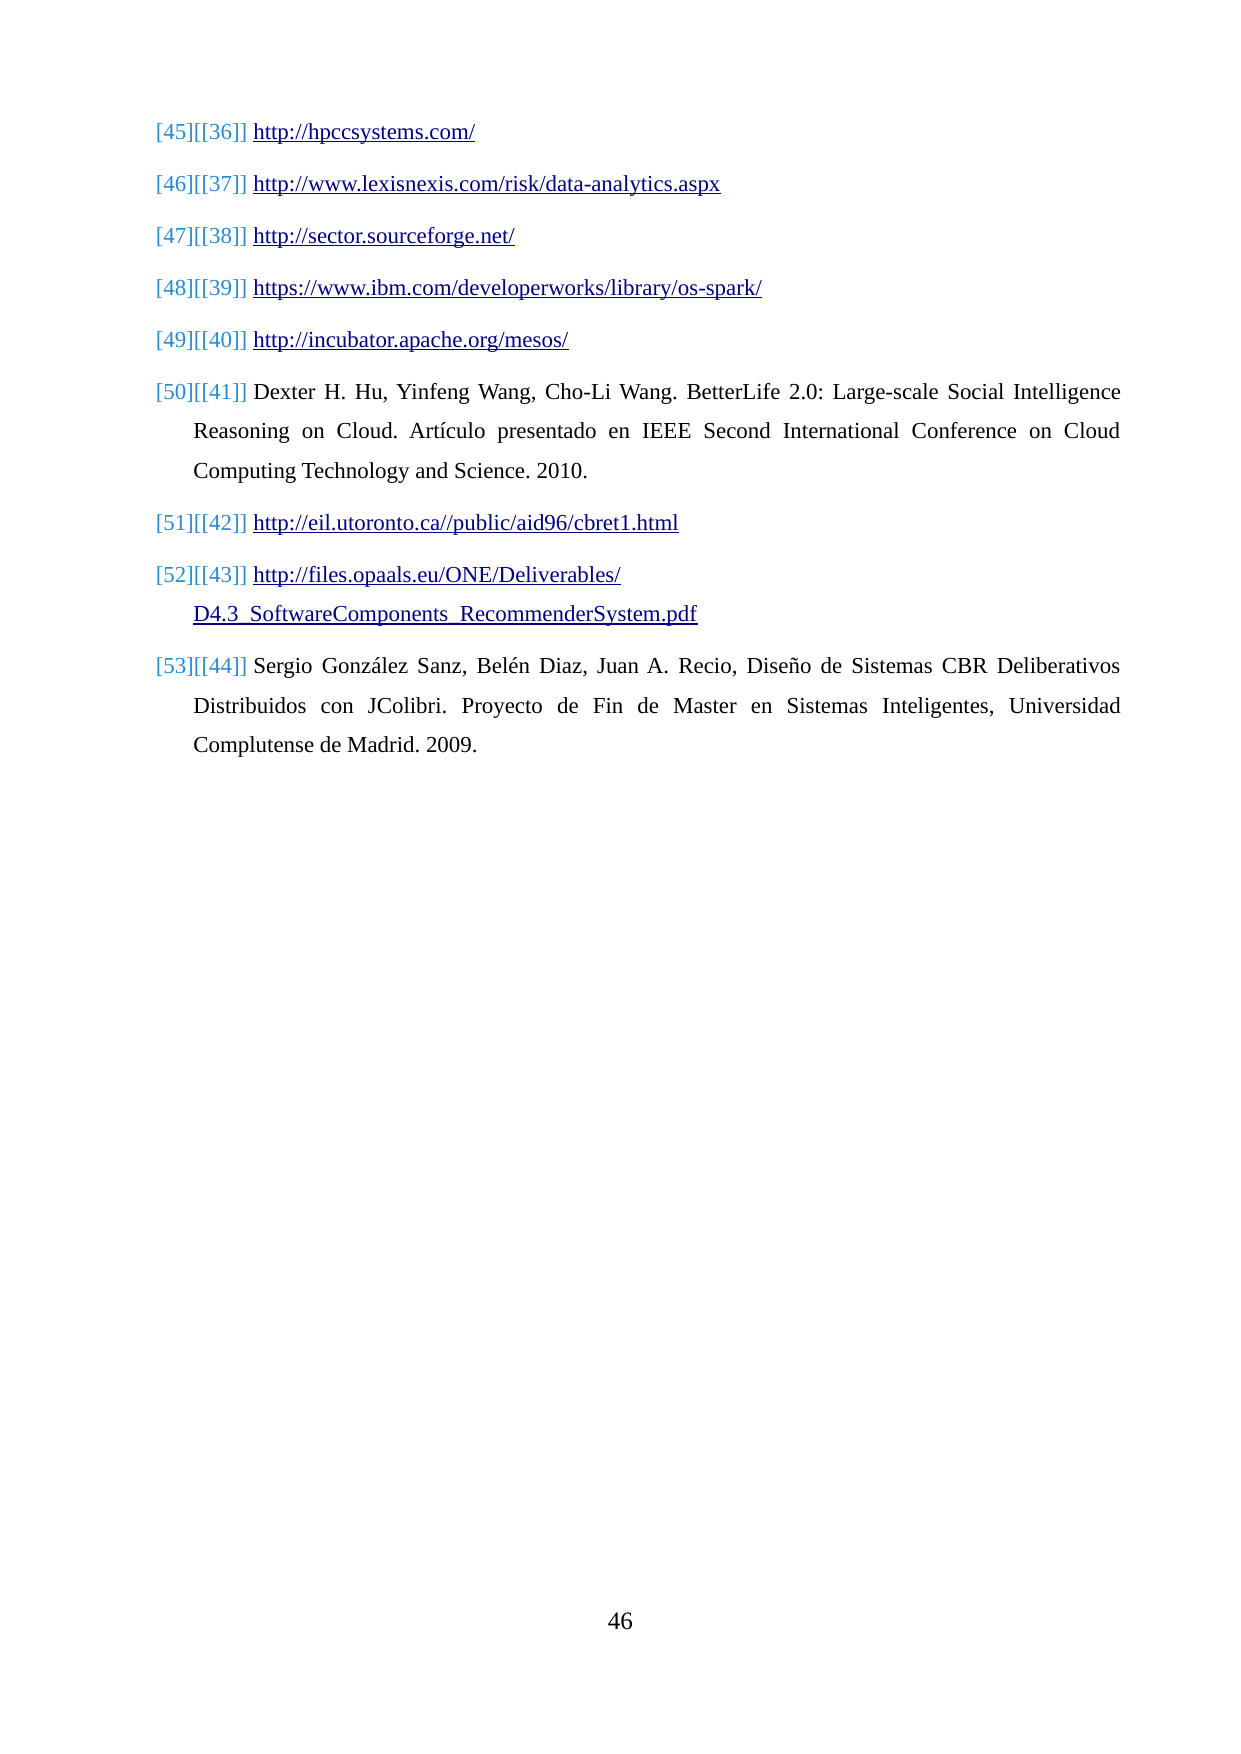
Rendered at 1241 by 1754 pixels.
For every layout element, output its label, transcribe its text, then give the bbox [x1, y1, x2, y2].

list http://eil.utoronto.ca//public/aid96/cbret1.html [156, 509, 1122, 535]
list http://sector.sourceforge.net/ [156, 222, 1122, 248]
list Sergio González Sanz, Belén Diaz, Juan A. Recio, Diseño de Sistemas CBR Deliberativos Distribuidos con JColibri. Proyecto de Fin de Master en Sistemas Inteligentes, Universidad Complutense de Madrid. 2009. [156, 652, 1122, 758]
list http://www.lexisnexis.com/risk/data-analytics.aspx [156, 170, 1122, 196]
list http://incubator.apache.org/mesos/ [156, 326, 1122, 352]
list http://hpccsystems.com/ [156, 118, 1122, 144]
list http://files.opaals.eu/ONE/Deliverables/D4.3_SoftwareComponents_RecommenderSystem.pdf [156, 561, 1122, 627]
list https://www.ibm.com/developerworks/library/os-spark/ [156, 274, 1122, 300]
list Dexter H. Hu, Yinfeng Wang, Cho-Li Wang. BetterLife 2.0: Large-scale Social Intelligence Reasoning on Cloud. Artículo presentado en IEEE Second International Conference on Cloud Computing Technology and Science. 2010. [156, 378, 1122, 483]
